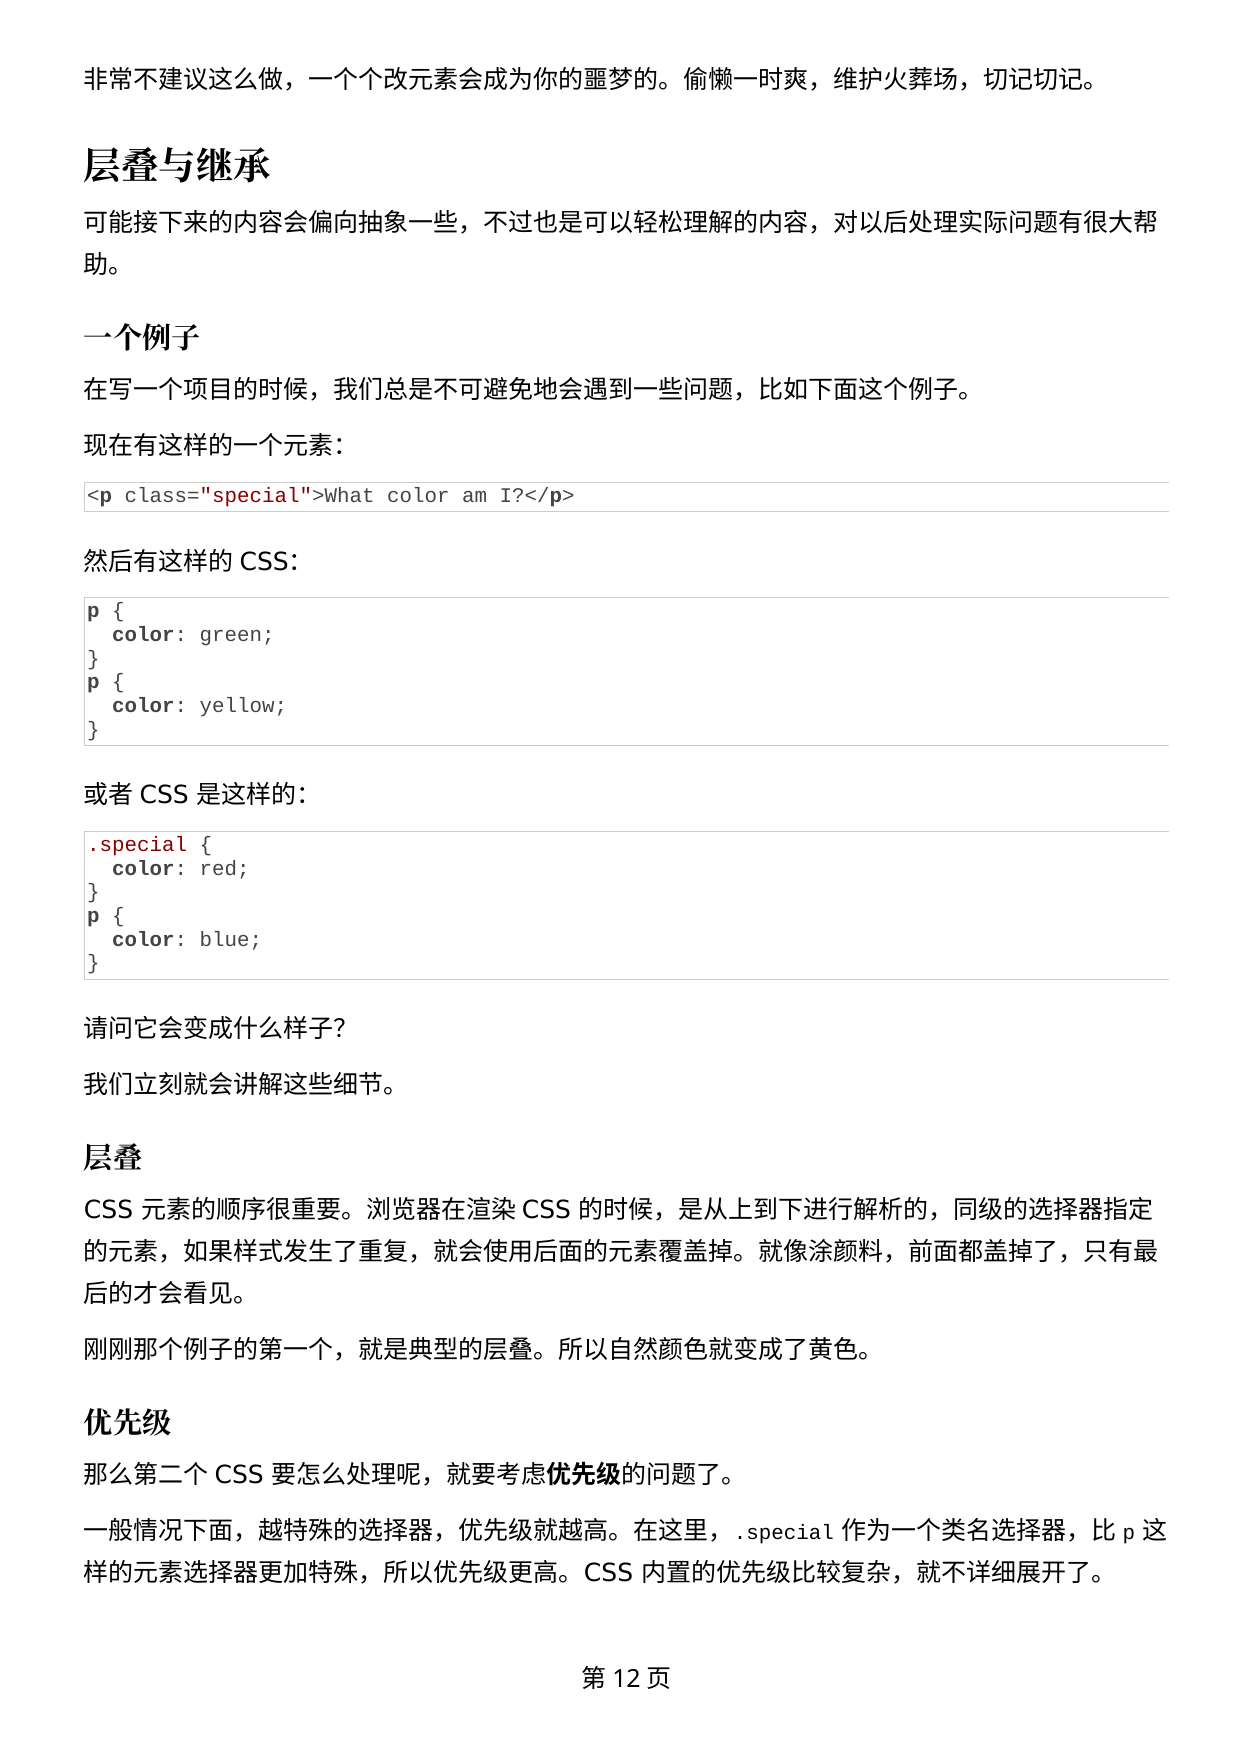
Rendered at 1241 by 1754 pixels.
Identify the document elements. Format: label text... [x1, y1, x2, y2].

text } [85, 716, 1169, 745]
text 我们立刻就会讲解这些细节。 [84, 1064, 1169, 1101]
text color: green; [85, 621, 1169, 644]
text p { [85, 668, 1169, 692]
subtitle 优先级 [84, 1400, 1169, 1442]
text 现在有这样的一个元素： [84, 426, 1169, 462]
text 那么第二个 CSS 要怎么处理呢，就要考虑优先级的问题了。 [84, 1454, 1169, 1491]
text 一般情况下面，越特殊的选择器，优先级就越高。在这里，.special 作为一个类名选择器，比 p 这样的元素选择器更加特殊，所以优先级更高。CSS 内置的优先级比较复杂，就不详细展开了。 [84, 1511, 1169, 1589]
text p { [85, 598, 1169, 621]
text color: red; [85, 854, 1169, 878]
text 刚刚那个例子的第一个，就是典型的层叠。所以自然颜色就变成了黄色。 [84, 1329, 1169, 1366]
text 或者 CSS 是这样的： [84, 775, 1169, 811]
text <p class="special">What color am I?</p> [85, 483, 1169, 511]
text } [85, 878, 1169, 902]
subtitle 一个例子 [84, 315, 1169, 357]
text 可能接下来的内容会偏向抽象一些，不过也是可以轻松理解的内容，对以后处理实际问题有很大帮助。 [84, 202, 1169, 280]
text p { [85, 902, 1169, 926]
text color: blue; [85, 926, 1169, 949]
text .special { [85, 832, 1169, 854]
text 在写一个项目的时候，我们总是不可避免地会遇到一些问题，比如下面这个例子。 [84, 369, 1169, 406]
text 非常不建议这么做，一个个改元素会成为你的噩梦的。偷懒一时爽，维护火葬场，切记切记。 [84, 59, 1169, 95]
text } [85, 949, 1169, 979]
text } [85, 644, 1169, 668]
text 然后有这样的 CSS： [84, 541, 1169, 577]
subtitle 层叠 [84, 1135, 1169, 1177]
text 请问它会变成什么样子？ [84, 1008, 1169, 1044]
text color: yellow; [85, 692, 1169, 716]
text CSS 元素的顺序很重要。浏览器在渲染 CSS 的时候，是从上到下进行解析的，同级的选择器指定的元素，如果样式发生了重复，就会使用后面的元素覆盖掉。就像涂颜料，前面都盖掉了，只有最后的才会看见。 [84, 1190, 1169, 1309]
subtitle 层叠与继承 [84, 136, 1169, 190]
